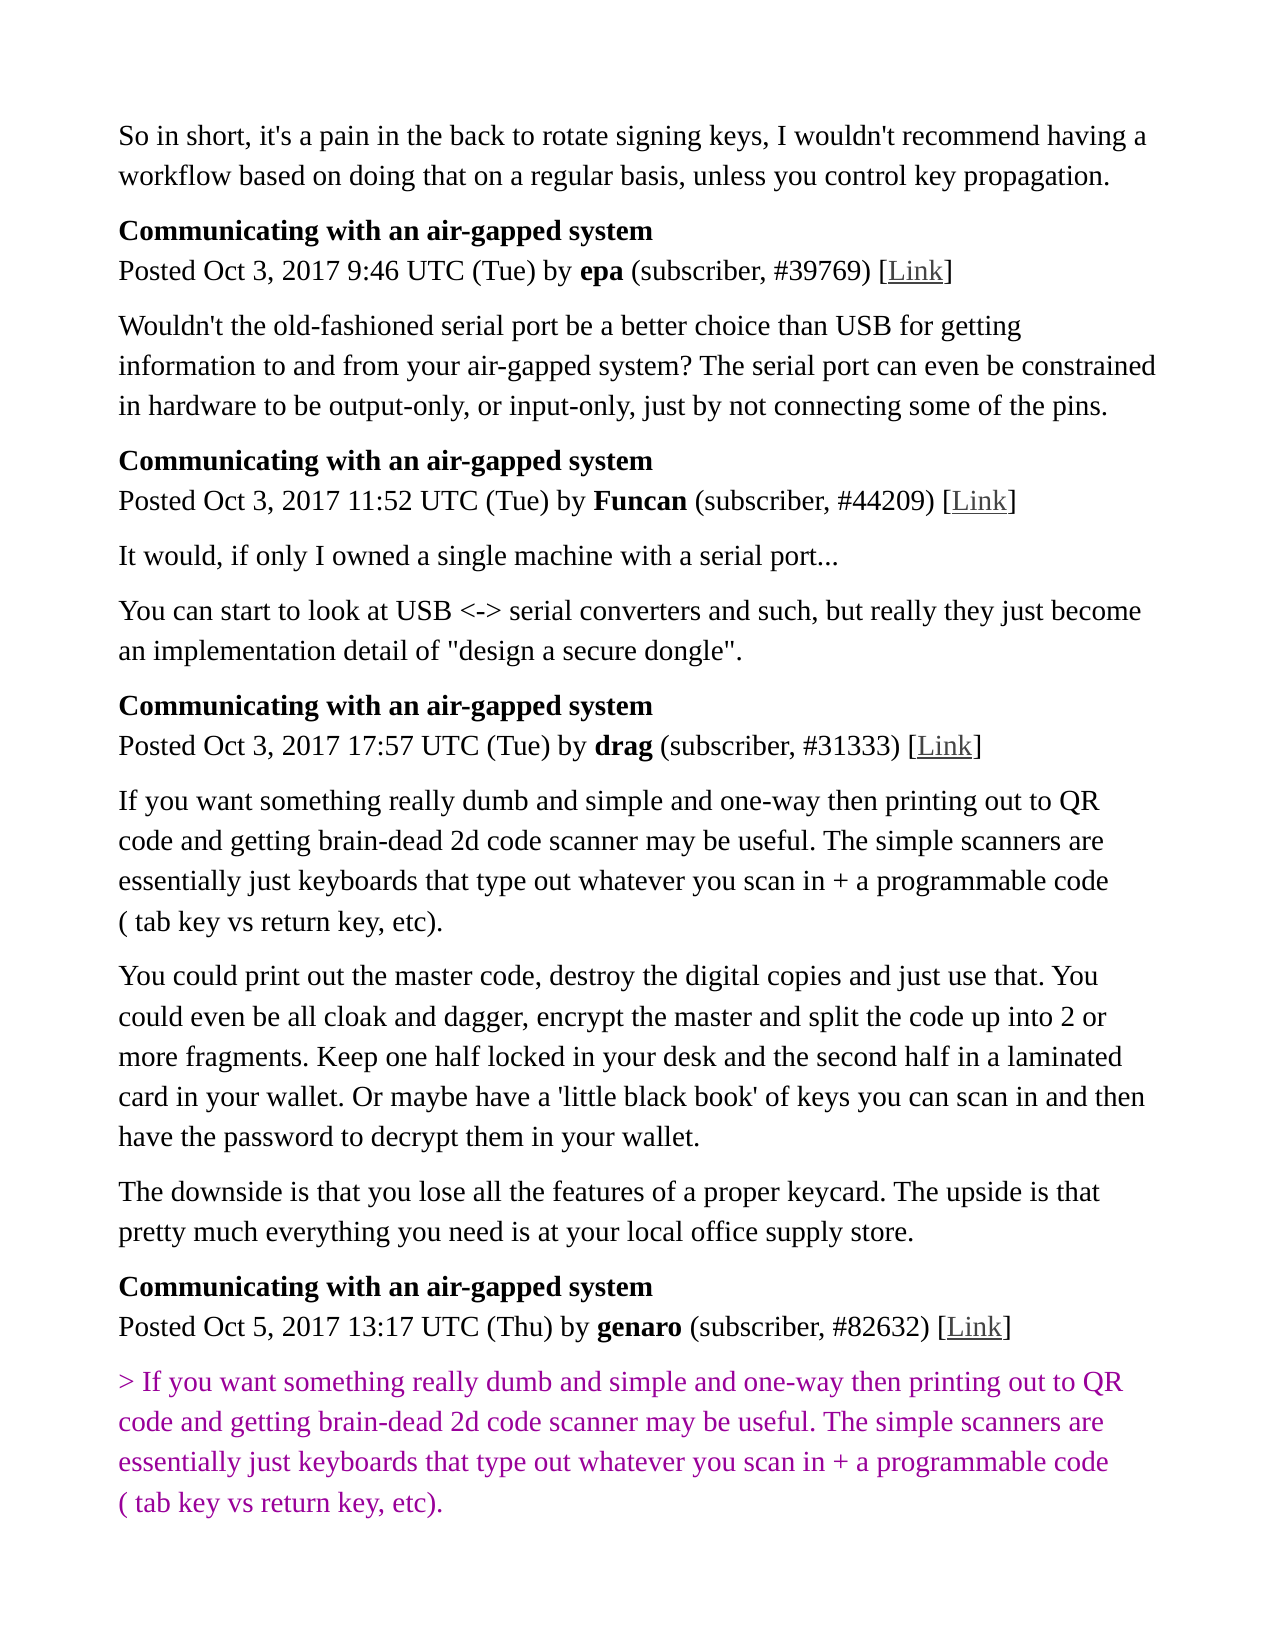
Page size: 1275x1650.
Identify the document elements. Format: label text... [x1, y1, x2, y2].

text Communicating with an air-gapped system [118, 213, 1157, 247]
text Communicating with an air-gapped system [118, 1269, 1157, 1303]
text The downside is that you lose all the features of a proper keycard. The upside is that pretty much everything you need is at your local office supply store. [118, 1174, 1157, 1248]
text You could print out the master code, destroy the digital copies and just use that. You could even be all cloak and dagger, encrypt the master and split the code up into 2 or more fragments. Keep one half locked in your desk and the second half in a laminated card in your wallet. Or maybe have a 'little black book' of keys you can scan in and then have the password to decrypt them in your wallet. [118, 958, 1157, 1153]
text Posted Oct 3, 2017 11:52 UTC (Tue) by Funcan (subscriber, #44209) [Link] [118, 483, 1157, 517]
text Communicating with an air-gapped system [118, 688, 1157, 722]
text Communicating with an air-gapped system [118, 443, 1157, 477]
text Wouldn't the old-fashioned serial port be a better choice than USB for getting information to and from your air-gapped system? The serial port can even be constrained in hardware to be output-only, or input-only, just by not connecting some of the pins. [118, 308, 1157, 422]
text It would, if only I owned a single machine with a serial port... [118, 538, 1157, 572]
text > If you want something really dumb and simple and one-way then printing out to QR code and getting brain-dead 2d code scanner may be useful. The simple scanners are essentially just keyboards that type out whatever you scan in + a programmable code ( tab key vs return key, etc). [118, 1364, 1157, 1518]
text Posted Oct 3, 2017 9:46 UTC (Tue) by epa (subscriber, #39769) [Link] [118, 253, 1157, 287]
text Posted Oct 5, 2017 13:17 UTC (Thu) by genaro (subscriber, #82632) [Link] [118, 1309, 1157, 1343]
text Posted Oct 3, 2017 17:57 UTC (Tue) by drag (subscriber, #31333) [Link] [118, 728, 1157, 762]
text You can start to look at USB <-> serial converters and such, but really they just become an implementation detail of "design a secure dongle". [118, 593, 1157, 667]
text If you want something really dumb and simple and one-way then printing out to QR code and getting brain-dead 2d code scanner may be useful. The simple scanners are essentially just keyboards that type out whatever you scan in + a programmable code ( tab key vs return key, etc). [118, 783, 1157, 937]
text So in short, it's a pain in the back to rotate signing keys, I wouldn't recommend having a workflow based on doing that on a regular basis, unless you control key propagation. [118, 118, 1157, 192]
